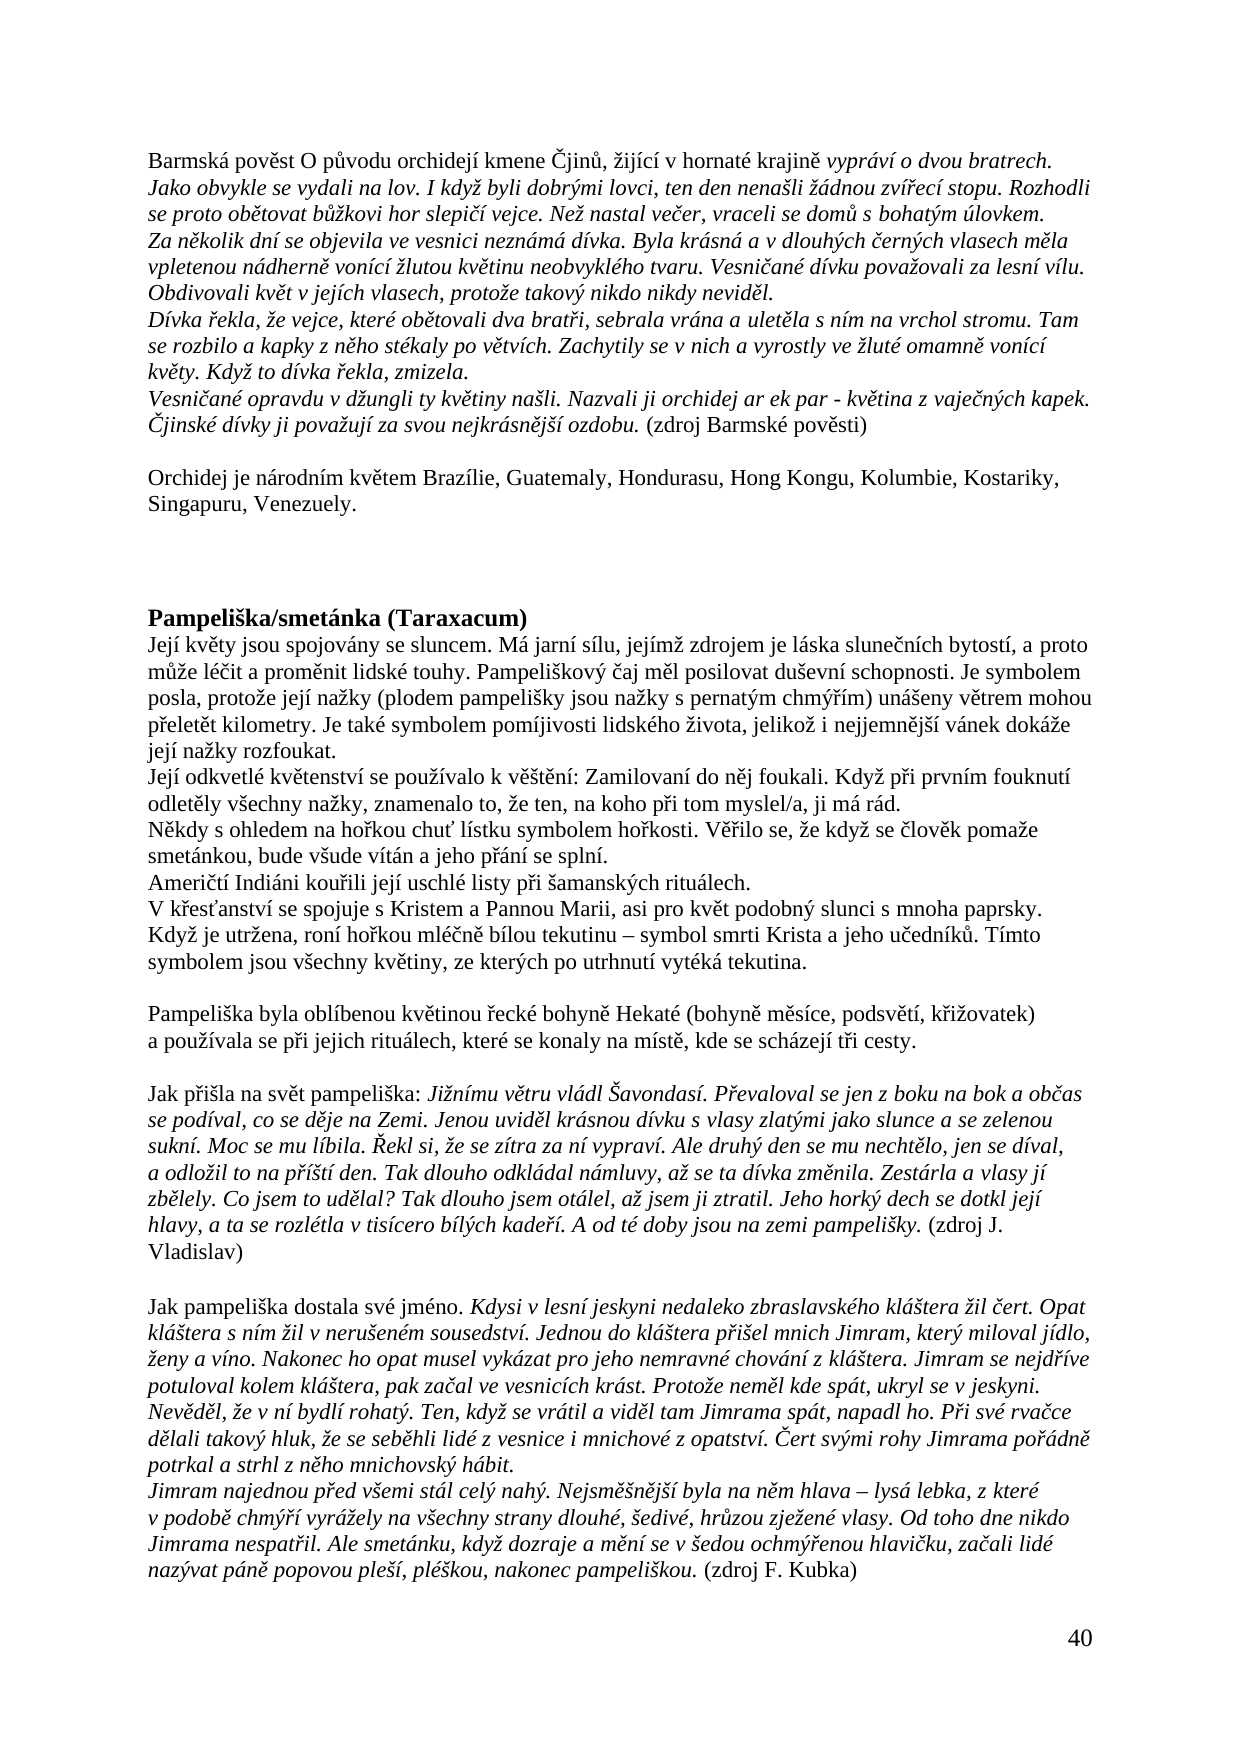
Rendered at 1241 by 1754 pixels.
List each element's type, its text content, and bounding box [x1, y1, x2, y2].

text Její květy jsou spojovány se sluncem. Má jarní sílu, jejímž zdrojem je láska slunečních bytostí, a proto může léčit a proměnit lidské touhy. Pampeliškový čaj měl posilovat duševní schopnosti. Je symbolem posla, protože její nažky (plodem pampelišky jsou nažky s pernatým chmýřím) unášeny větrem mohou přeletět kilometry. Je také symbolem pomíjivosti lidského života, jelikož i nejjemnější vánek dokáže její nažky rozfoukat. [148, 632, 1093, 763]
text V křesťanství se spojuje s Kristem a Pannou Marii, asi pro květ podobný slunci s mnoha paprsky. Když je utržena, roní hořkou mléčně bílou tekutinu – symbol smrti Krista a jeho učedníků. Tímto symbolem jsou všechny květiny, ze kterých po utrhnutí vytéká tekutina. [148, 895, 1093, 974]
text Někdy s ohledem na hořkou chuť lístku symbolem hořkosti. Věřilo se, že když se člověk pomaže smetánkou, bude všude vítán a jeho přání se splní. [148, 816, 1093, 869]
text Za několik dní se objevila ve vesnici neznámá dívka. Byla krásná a v dlouhých černých vlasech měla vpletenou nádherně vonící žlutou květinu neobvyklého tvaru. Vesničané dívku považovali za lesní vílu. Obdivovali květ v jejích vlasech, protože takový nikdo nikdy neviděl. [148, 227, 1093, 306]
text Jak přišla na svět pampeliška: Jižnímu větru vládl Šavondasí. Převaloval se jen z boku na bok a občas se podíval, co se děje na Zemi. Jenou uviděl krásnou dívku s vlasy zlatými jako slunce a se zelenou sukní. Moc se mu líbila. Řekl si, že se zítra za ní vypraví. Ale druhý den se mu nechtělo, jen se díval, a odložil to na příští den. Tak dlouho odkládal námluvy, až se ta dívka změnila. Zestárla a vlasy jí zbělely. Co jsem to udělal? Tak dlouho jsem otálel, až jsem ji ztratil. Jeho horký dech se dotkl její hlavy, a ta se rozlétla v tisícero bílých kadeří. A od té doby jsou na zemi pampelišky. (zdroj J. Vladislav) [148, 1079, 1093, 1264]
text Pampeliška byla oblíbenou květinou řecké bohyně Hekaté (bohyně měsíce, podsvětí, křižovatek) a používala se při jejich rituálech, které se konaly na místě, kde se scházejí tři cesty. [148, 1001, 1093, 1053]
text Jak pampeliška dostala své jméno. Kdysi v lesní jeskyni nedaleko zbraslavského kláštera žil čert. Opat kláštera s ním žil v nerušeném sousedství. Jednou do kláštera přišel mnich Jimram, který miloval jídlo, ženy a víno. Nakonec ho opat musel vykázat pro jeho nemravné chování z kláštera. Jimram se nejdříve potuloval kolem kláštera, pak začal ve vesnicích krást. Protože neměl kde spát, ukryl se v jeskyni. Nevěděl, že v ní bydlí rohatý. Ten, když se vrátil a viděl tam Jimrama spát, napadl ho. Při své rvačce dělali takový hluk, že se seběhli lidé z vesnice i mnichové z opatství. Čert svými rohy Jimrama pořádně potrkal a strhl z něho mnichovský hábit. [148, 1293, 1093, 1477]
text Barmská pověst O původu orchidejí kmene Čjinů, žijící v hornaté krajině vypráví o dvou bratrech. Jako obvykle se vydali na lov. I když byli dobrými lovci, ten den nenašli žádnou zvířecí stopu. Rozhodli se proto obětovat bůžkovi hor slepičí vejce. Než nastal večer, vraceli se domů s bohatým úlovkem. [148, 148, 1093, 227]
text Pampeliška/smetánka (Taraxacum) [148, 603, 1093, 632]
text Vesničané opravdu v džungli ty květiny našli. Nazvali ji orchidej ar ek par - květina z vaječných kapek. Čjinské dívky ji považují za svou nejkrásnější ozdobu. (zdroj Barmské pověsti) [148, 385, 1093, 437]
text Dívka řekla, že vejce, které obětovali dva bratři, sebrala vrána a uletěla s ním na vrchol stromu. Tam se rozbilo a kapky z něho stékaly po větvích. Zachytily se v nich a vyrostly ve žluté omamně vonící květy. Když to dívka řekla, zmizela. [148, 306, 1093, 385]
text Její odkvetlé květenství se používalo k věštění: Zamilovaní do něj foukali. Když při prvním fouknutí odletěly všechny nažky, znamenalo to, že ten, na koho při tom myslel/a, ji má rád. [148, 763, 1093, 816]
text Orchidej je národním květem Brazílie, Guatemaly, Hondurasu, Hong Kongu, Kolumbie, Kostariky, Singapuru, Venezuely. [148, 464, 1093, 517]
text Jimram najednou před všemi stál celý nahý. Nejsměšnější byla na něm hlava – lysá lebka, z které v podobě chmýří vyrážely na všechny strany dlouhé, šedivé, hrůzou zježené vlasy. Od toho dne nikdo Jimrama nespatřil. Ale smetánku, když dozraje a mění se v šedou ochmýřenou hlavičku, začali lidé nazývat páně popovou pleší, pléškou, nakonec pampeliškou. (zdroj F. Kubka) [148, 1477, 1093, 1583]
text Američtí Indiáni kouřili její uschlé listy při šamanských rituálech. [148, 869, 1093, 895]
